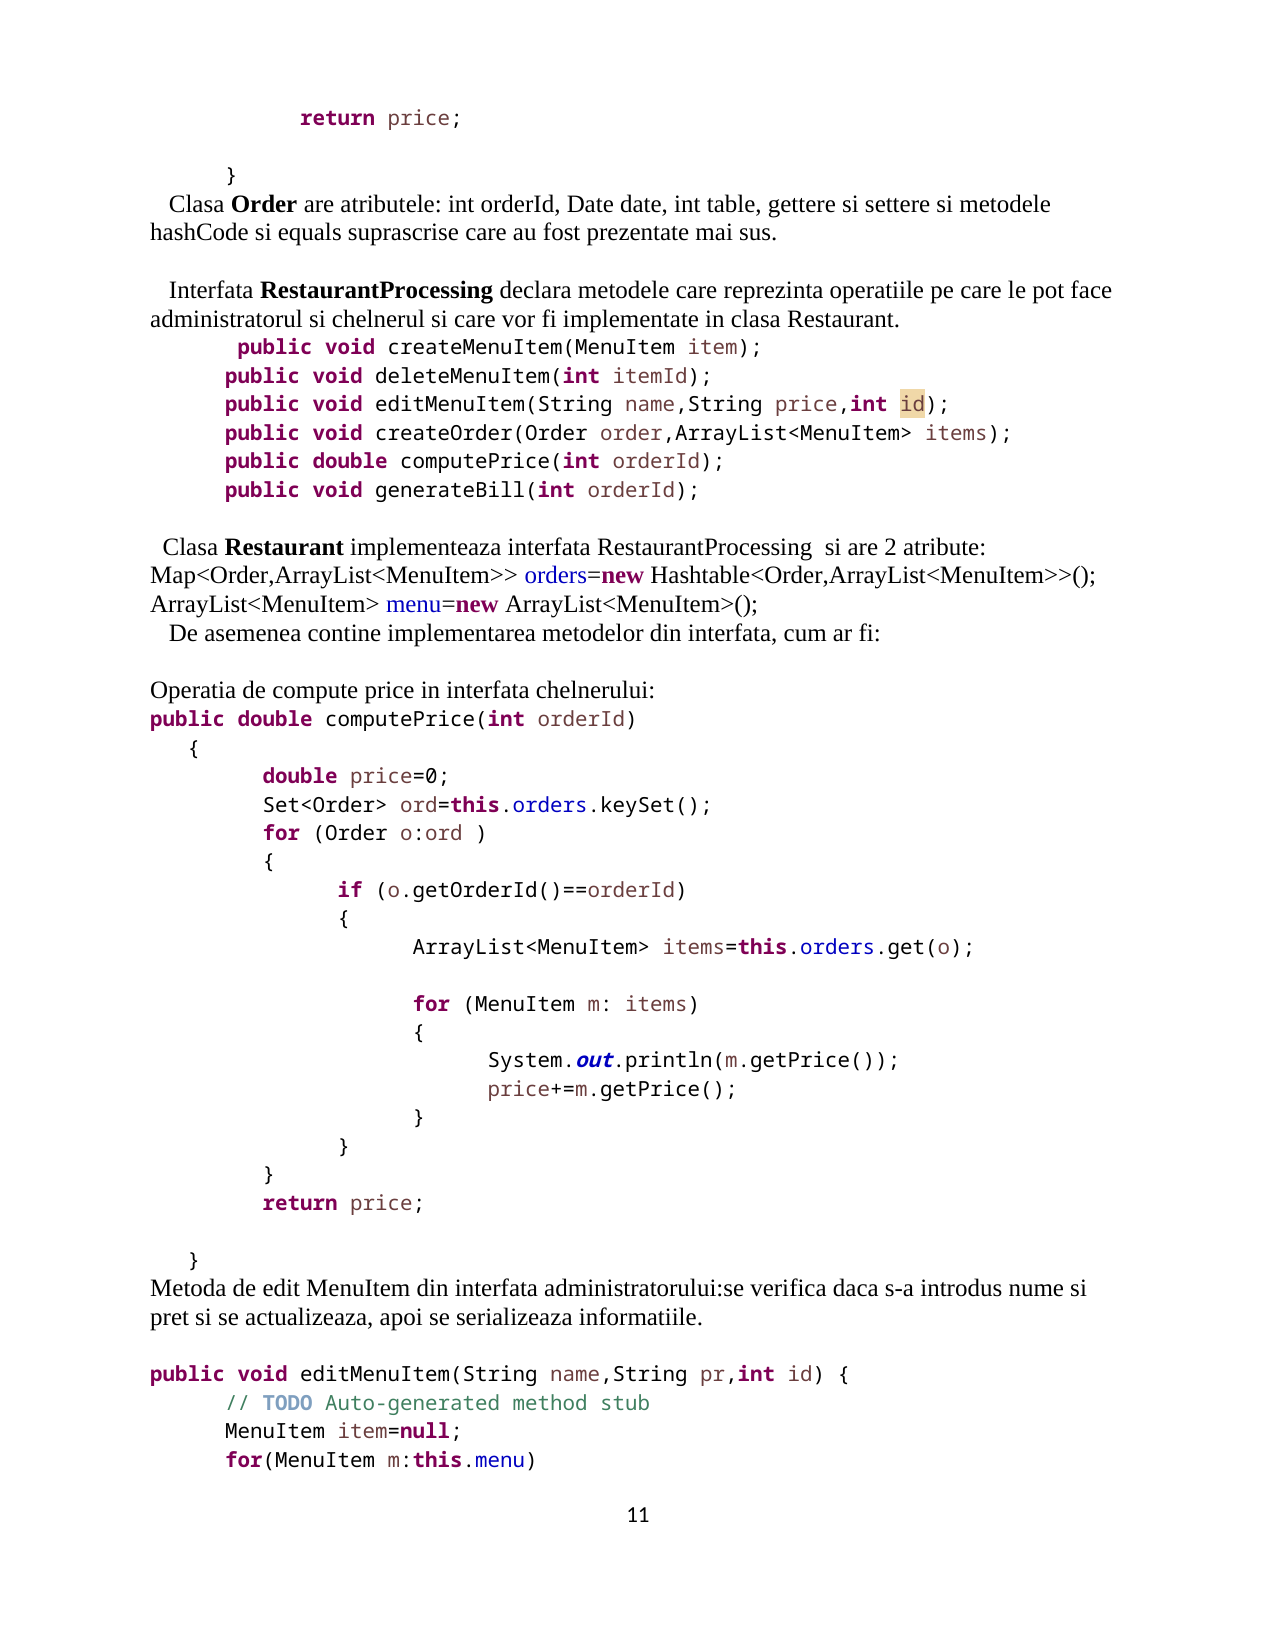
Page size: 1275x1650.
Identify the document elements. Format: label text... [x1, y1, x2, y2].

text { [150, 903, 1125, 932]
text } [150, 1131, 1125, 1159]
text // TODO Auto-generated method stub [150, 1388, 1125, 1416]
text Clasa Order are atributele: int orderId, Date date, int table, gettere si settere si metodele hashCode si equals suprascrise care au fost prezentate mai sus. [150, 189, 1125, 246]
text for (Order o:ord ) [150, 818, 1125, 847]
text Metoda de edit MenuItem din interfata administratorului:se verifica daca s-a introdus nume si pret si se actualizeaza, apoi se serializeaza informatiile. [150, 1273, 1125, 1331]
text { [150, 733, 1125, 761]
text } [150, 1245, 1125, 1273]
text } [150, 1159, 1125, 1188]
text Operatia de compute price in interfata chelnerului: [150, 676, 1125, 704]
text } [150, 1102, 1125, 1131]
text ArrayList<MenuItem> items=this.orders.get(o); [150, 932, 1125, 960]
text for (MenuItem m: items) [150, 989, 1125, 1017]
text public double computePrice(int orderId); [150, 446, 1125, 475]
text Interfata RestaurantProcessing declara metodele care reprezinta operatiile pe care le pot face administratorul si chelnerul si care vor fi implementate in clasa Restaurant. [150, 275, 1125, 332]
text } [150, 160, 1125, 189]
text public void createOrder(Order order,ArrayList<MenuItem> items); [150, 418, 1125, 446]
text if (o.getOrderId()==orderId) [150, 875, 1125, 903]
text Set<Order> ord=this.orders.keySet(); [150, 790, 1125, 818]
text return price; [150, 103, 1125, 132]
text public void createMenuItem(MenuItem item); [150, 332, 1125, 361]
text price+=m.getPrice(); [150, 1074, 1125, 1102]
text double price=0; [150, 761, 1125, 790]
text De asemenea contine implementarea metodelor din interfata, cum ar fi: [150, 618, 1125, 647]
text Map<Order,ArrayList<MenuItem>> orders=new Hashtable<Order,ArrayList<MenuItem>>(); [150, 561, 1125, 589]
text MenuItem item=null; [150, 1416, 1125, 1445]
text public void deleteMenuItem(int itemId); [150, 361, 1125, 389]
text public void editMenuItem(String name,String pr,int id) { [150, 1359, 1125, 1388]
text public void generateBill(int orderId); [150, 475, 1125, 503]
text return price; [150, 1188, 1125, 1216]
text for(MenuItem m:this.menu) [150, 1445, 1125, 1473]
text Clasa Restaurant implementeaza interfata RestaurantProcessing si are 2 atribute: [150, 532, 1125, 561]
text public double computePrice(int orderId) [150, 704, 1125, 733]
text ArrayList<MenuItem> menu=new ArrayList<MenuItem>(); [150, 589, 1125, 618]
text { [150, 847, 1125, 875]
text public void editMenuItem(String name,String price,int id); [150, 389, 1125, 418]
text { [150, 1017, 1125, 1046]
text System.out.println(m.getPrice()); [150, 1046, 1125, 1074]
